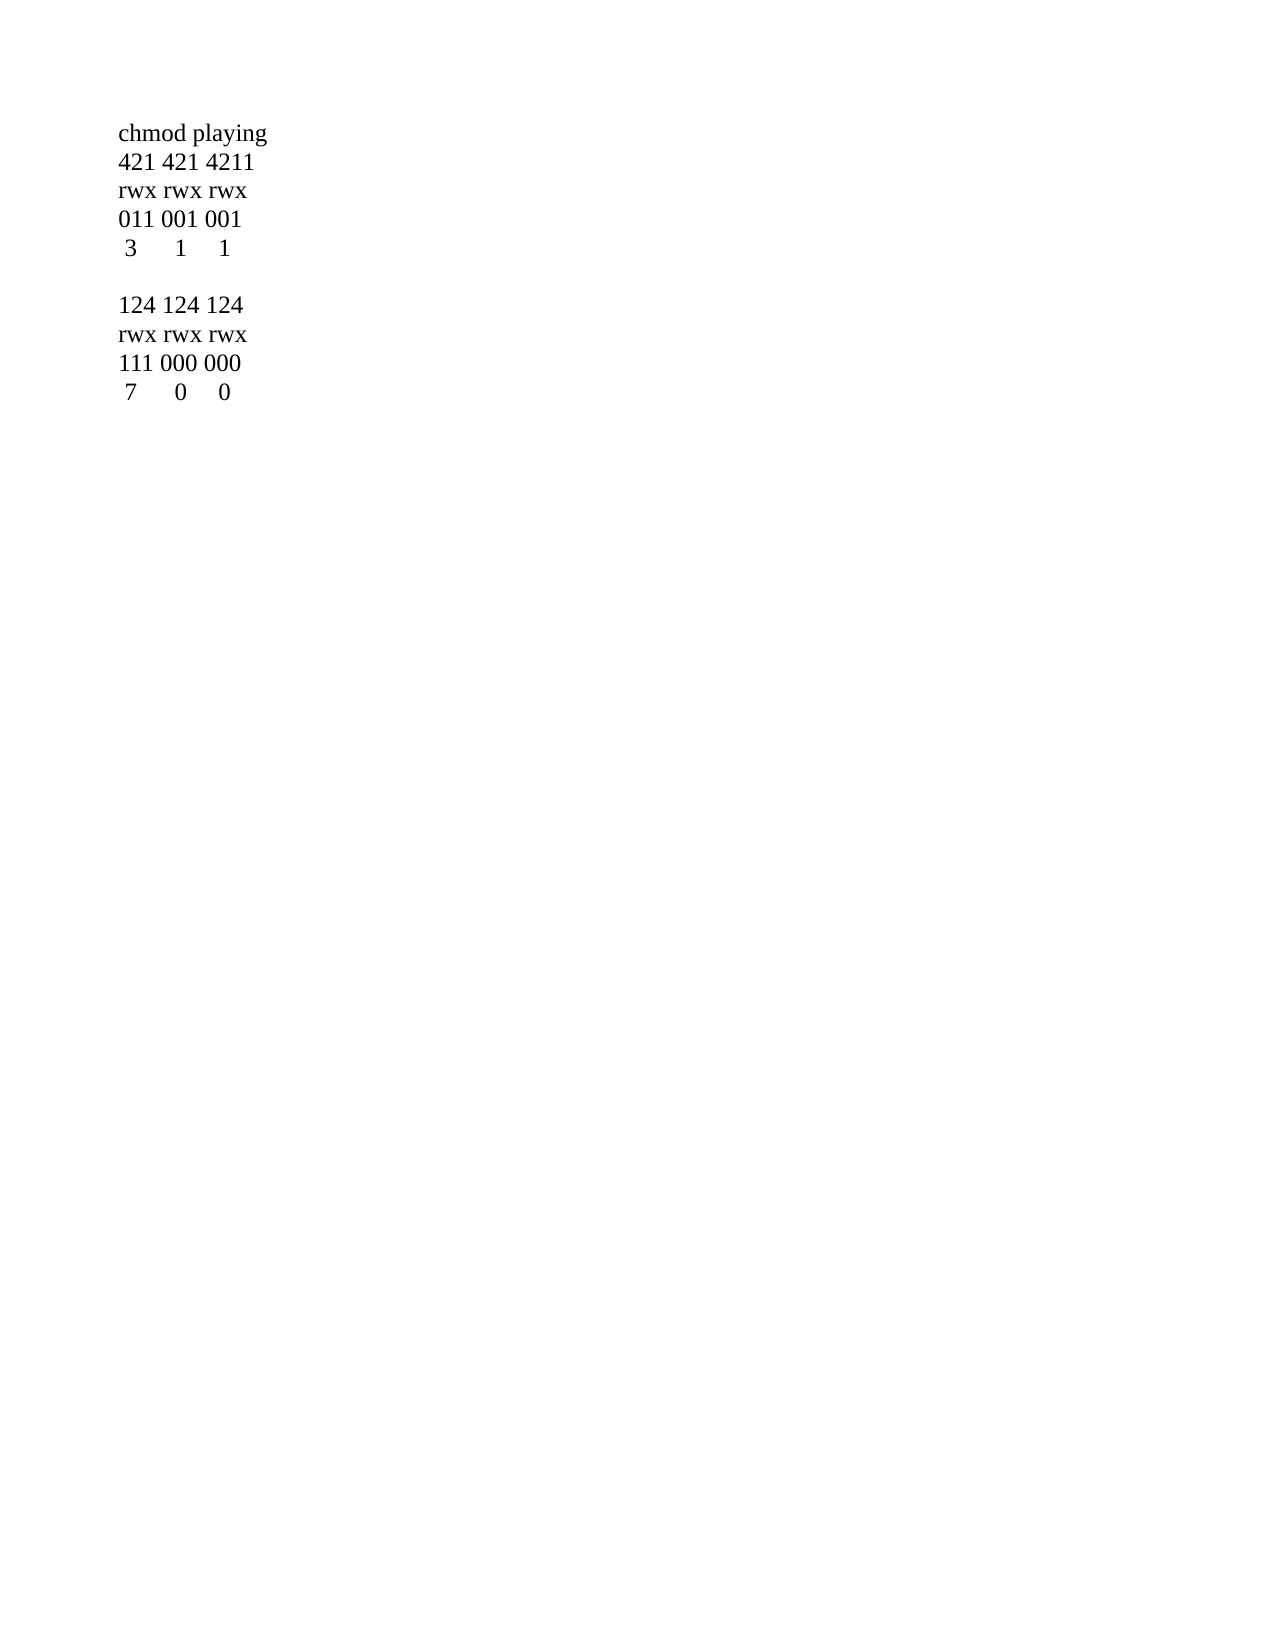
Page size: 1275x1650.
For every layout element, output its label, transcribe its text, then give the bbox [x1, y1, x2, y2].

text 7 0 0 [118, 377, 1157, 406]
text rwx rwx rwx [118, 319, 1157, 348]
text 421 421 4211 [118, 147, 1157, 176]
text chmod playing [118, 118, 1157, 147]
text 011 001 001 [118, 204, 1157, 233]
text 111 000 000 [118, 348, 1157, 377]
text 3 1 1 [118, 233, 1157, 262]
text 124 124 124 [118, 291, 1157, 319]
text rwx rwx rwx [118, 176, 1157, 204]
